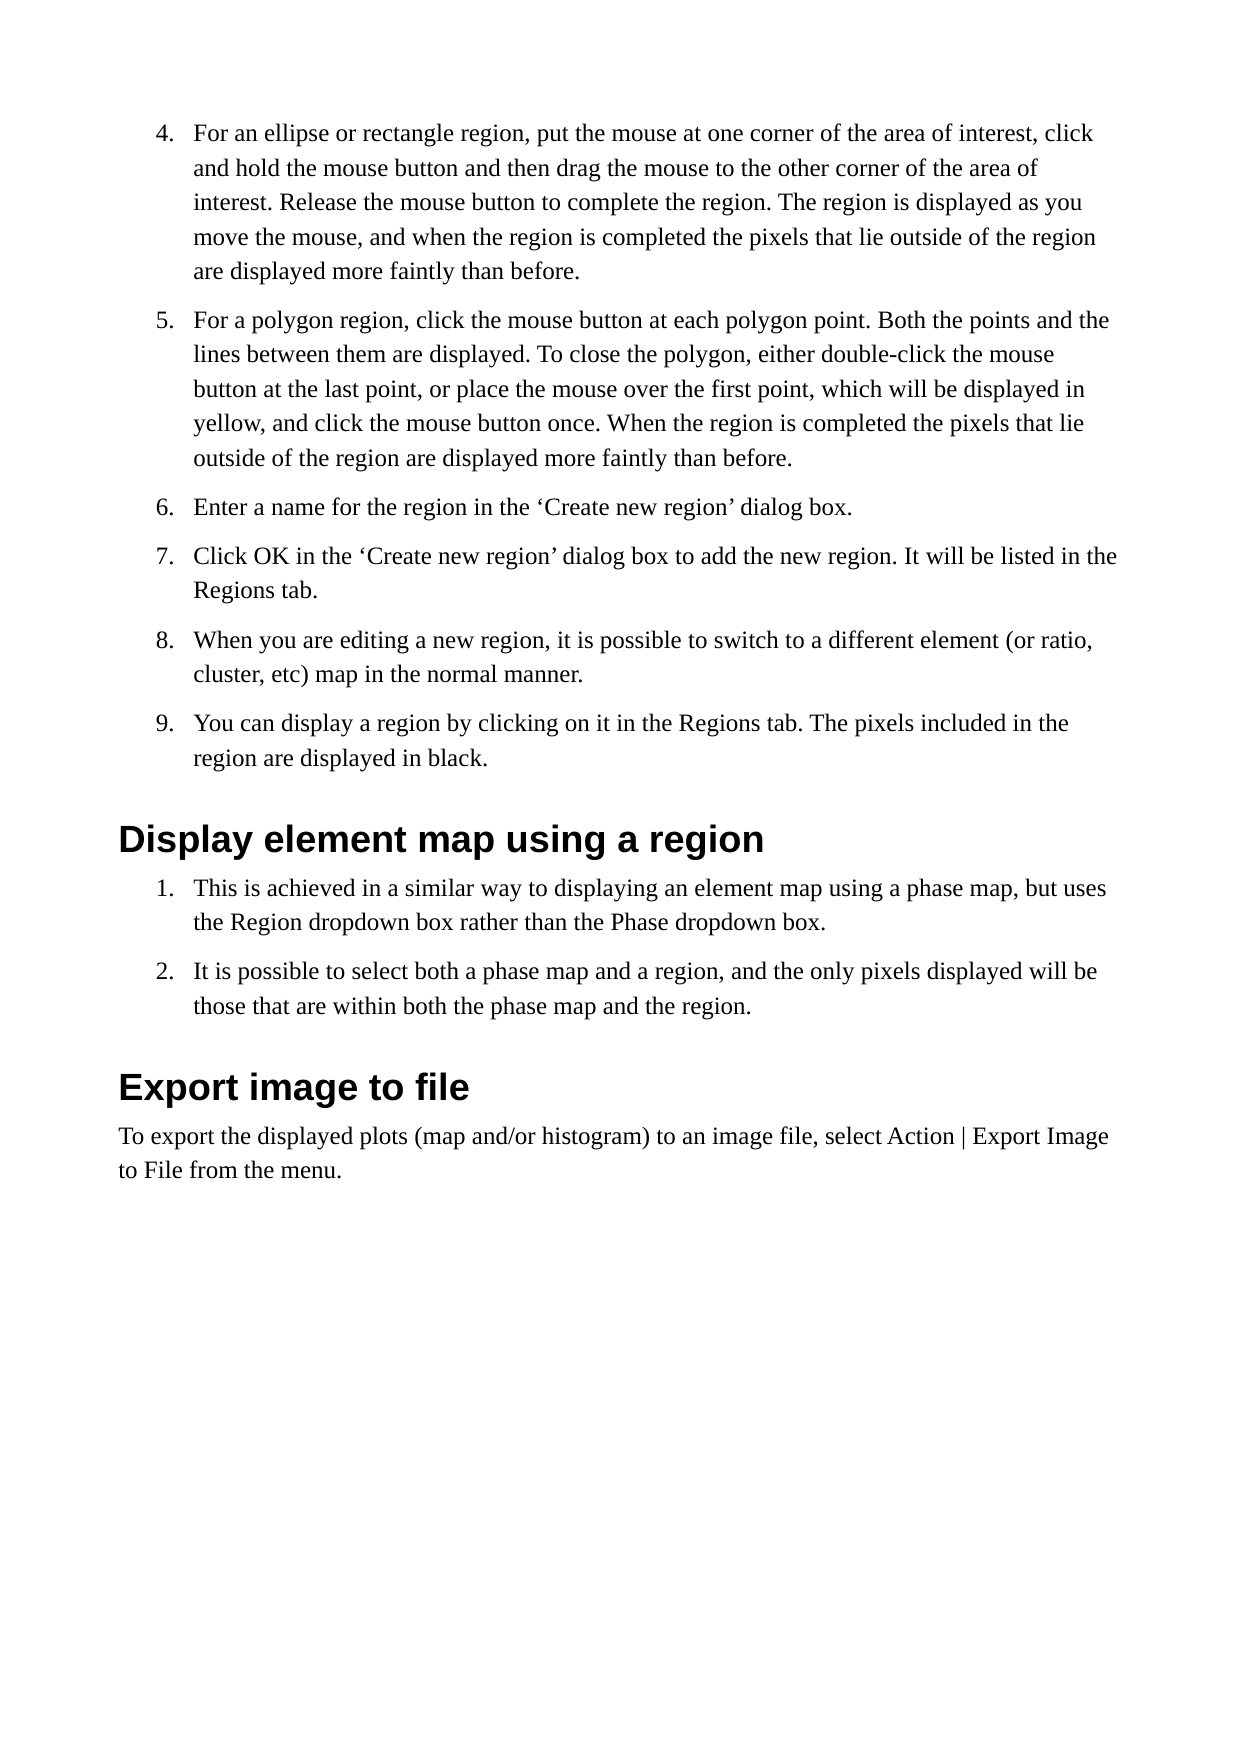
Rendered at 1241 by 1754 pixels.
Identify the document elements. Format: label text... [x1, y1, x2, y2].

list Enter a name for the region in the ‘Create new region’ dialog box. [156, 492, 1122, 521]
list You can display a region by clicking on it in the Regions tab. The pixels included in the region are displayed in black. [156, 708, 1122, 771]
list This is achieved in a similar way to displaying an element map using a phase map, but uses the Region dropdown box rather than the Phase dropdown box. [156, 873, 1122, 936]
list Click OK in the ‘Create new region’ dialog box to add the new region. It will be listed in the Regions tab. [156, 541, 1122, 604]
text To export the displayed plots (map and/or histogram) to an image file, select Action | Export Image to File from the menu. [118, 1121, 1122, 1184]
list For an ellipse or rectangle region, put the mouse at one corner of the area of interest, click and hold the mouse button and then drag the mouse to the other corner of the area of interest. Release the mouse button to complete the region. The region is displayed as you move the mouse, and when the region is completed the pixels that lie outside of the region are displayed more faintly than before. [156, 118, 1122, 285]
subtitle Export image to file [118, 1065, 1122, 1109]
list When you are editing a new region, it is possible to switch to a different element (or ratio, cluster, etc) map in the normal manner. [156, 625, 1122, 688]
list It is possible to select both a phase map and a region, and the only pixels displayed will be those that are within both the phase map and the region. [156, 956, 1122, 1020]
list For a polygon region, click the mouse button at each polygon point. Both the points and the lines between them are displayed. To close the polygon, either double-click the mouse button at the last point, or place the mouse over the first point, which will be displayed in yellow, and click the mouse button once. When the region is completed the pixels that lie outside of the region are displayed more faintly than before. [156, 305, 1122, 472]
subtitle Display element map using a region [118, 817, 1122, 860]
